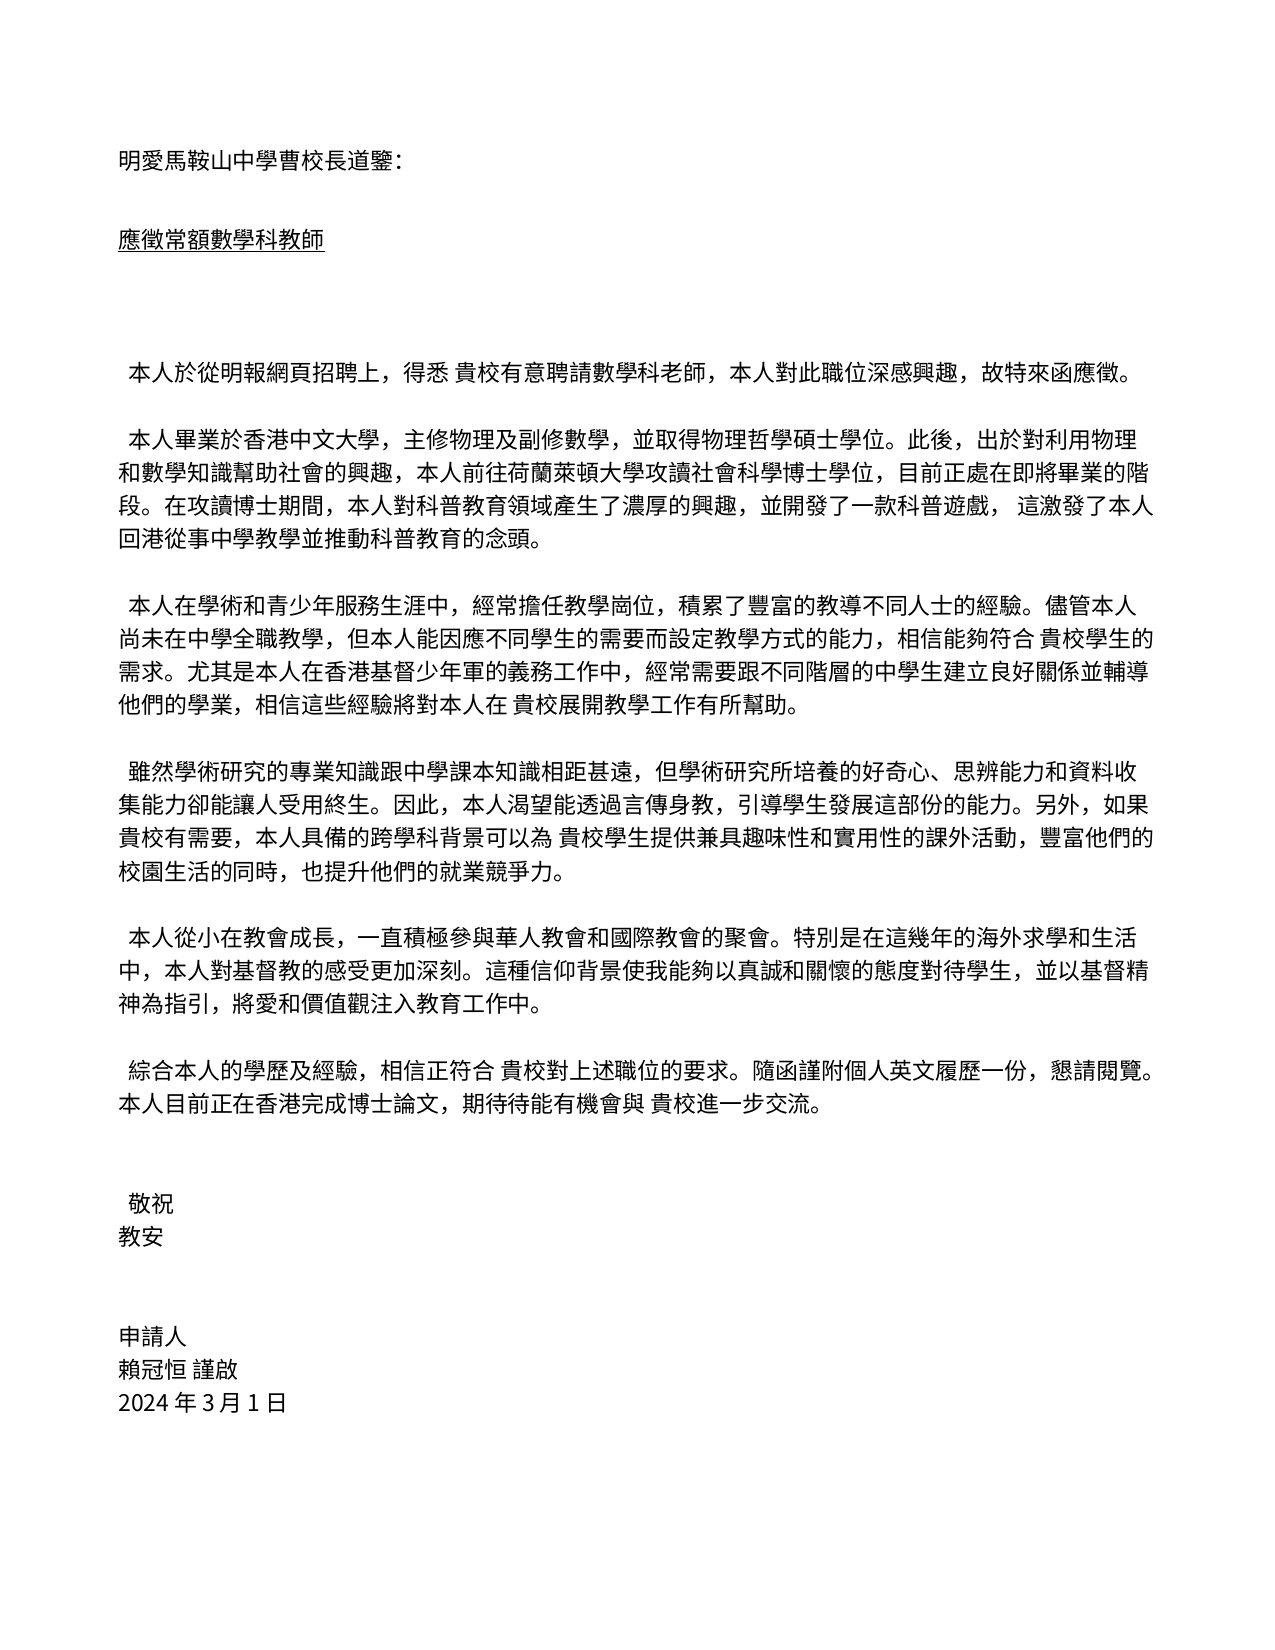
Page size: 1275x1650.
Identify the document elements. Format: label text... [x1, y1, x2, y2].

text 本人於從明報網頁招聘上，得悉 貴校有意聘請數學科老師，本人對此職位深感興趣，故特來函應徵。 [118, 355, 1157, 388]
text 2024 年 3月 1日 [118, 1385, 1157, 1418]
text 賴冠恒 謹啟 [118, 1352, 1157, 1385]
text 敬祝 教安 [118, 1186, 1157, 1252]
text 應徵常額數學科教師 [118, 222, 1157, 255]
text 申請人 [118, 1319, 1157, 1352]
text 本人畢業於香港中文大學，主修物理及副修數學，並取得物理哲學碩士學位。此後，出於對利用物理和數學知識幫助社會的興趣，本人前往荷蘭萊頓大學攻讀社會科學博士學位，目前正處在即將畢業的階段。在攻讀博士期間，本人對科普教育領域產生了濃厚的興趣，並開發了一款科普遊戲， 這激發了本人回港從事中學教學並推動科普教育的念頭。 [118, 421, 1157, 554]
subtitle 明愛馬鞍山中學曹校長道鑒： [118, 143, 1157, 176]
text 綜合本人的學歷及經驗，相信正符合 貴校對上述職位的要求。隨函謹附個人英文履歷一份，懇請閱覽。本人目前正在香港完成博士論文，期待待能有機會與 貴校進一步交流。 [118, 1053, 1157, 1119]
text 本人在學術和青少年服務生涯中，經常擔任教學崗位，積累了豐富的教導不同人士的經驗。儘管本人尚未在中學全職教學，但本人能因應不同學生的需要而設定教學方式的能力，相信能夠符合 貴校學生的需求。尤其是本人在香港基督少年軍的義務工作中，經常需要跟不同階層的中學生建立良好關係並輔導他們的學業，相信這些經驗將對本人在 貴校展開教學工作有所幫助。 [118, 588, 1157, 721]
text 雖然學術研究的專業知識跟中學課本知識相距甚遠，但學術研究所培養的好奇心、思辨能力和資料收集能力卻能讓人受用終生。因此，本人渴望能透過言傳身教，引導學生發展這部份的能力。另外，如果 貴校有需要，本人具備的跨學科背景可以為 貴校學生提供兼具趣味性和實用性的課外活動，豐富他們的校園生活的同時，也提升他們的就業競爭力。 [118, 754, 1157, 887]
text 本人從小在教會成長，一直積極參與華人教會和國際教會的聚會。特別是在這幾年的海外求學和生活中，本人對基督教的感受更加深刻。這種信仰背景使我能夠以真誠和關懷的態度對待學生，並以基督精神為指引，將愛和價值觀注入教育工作中。 [118, 920, 1157, 1019]
